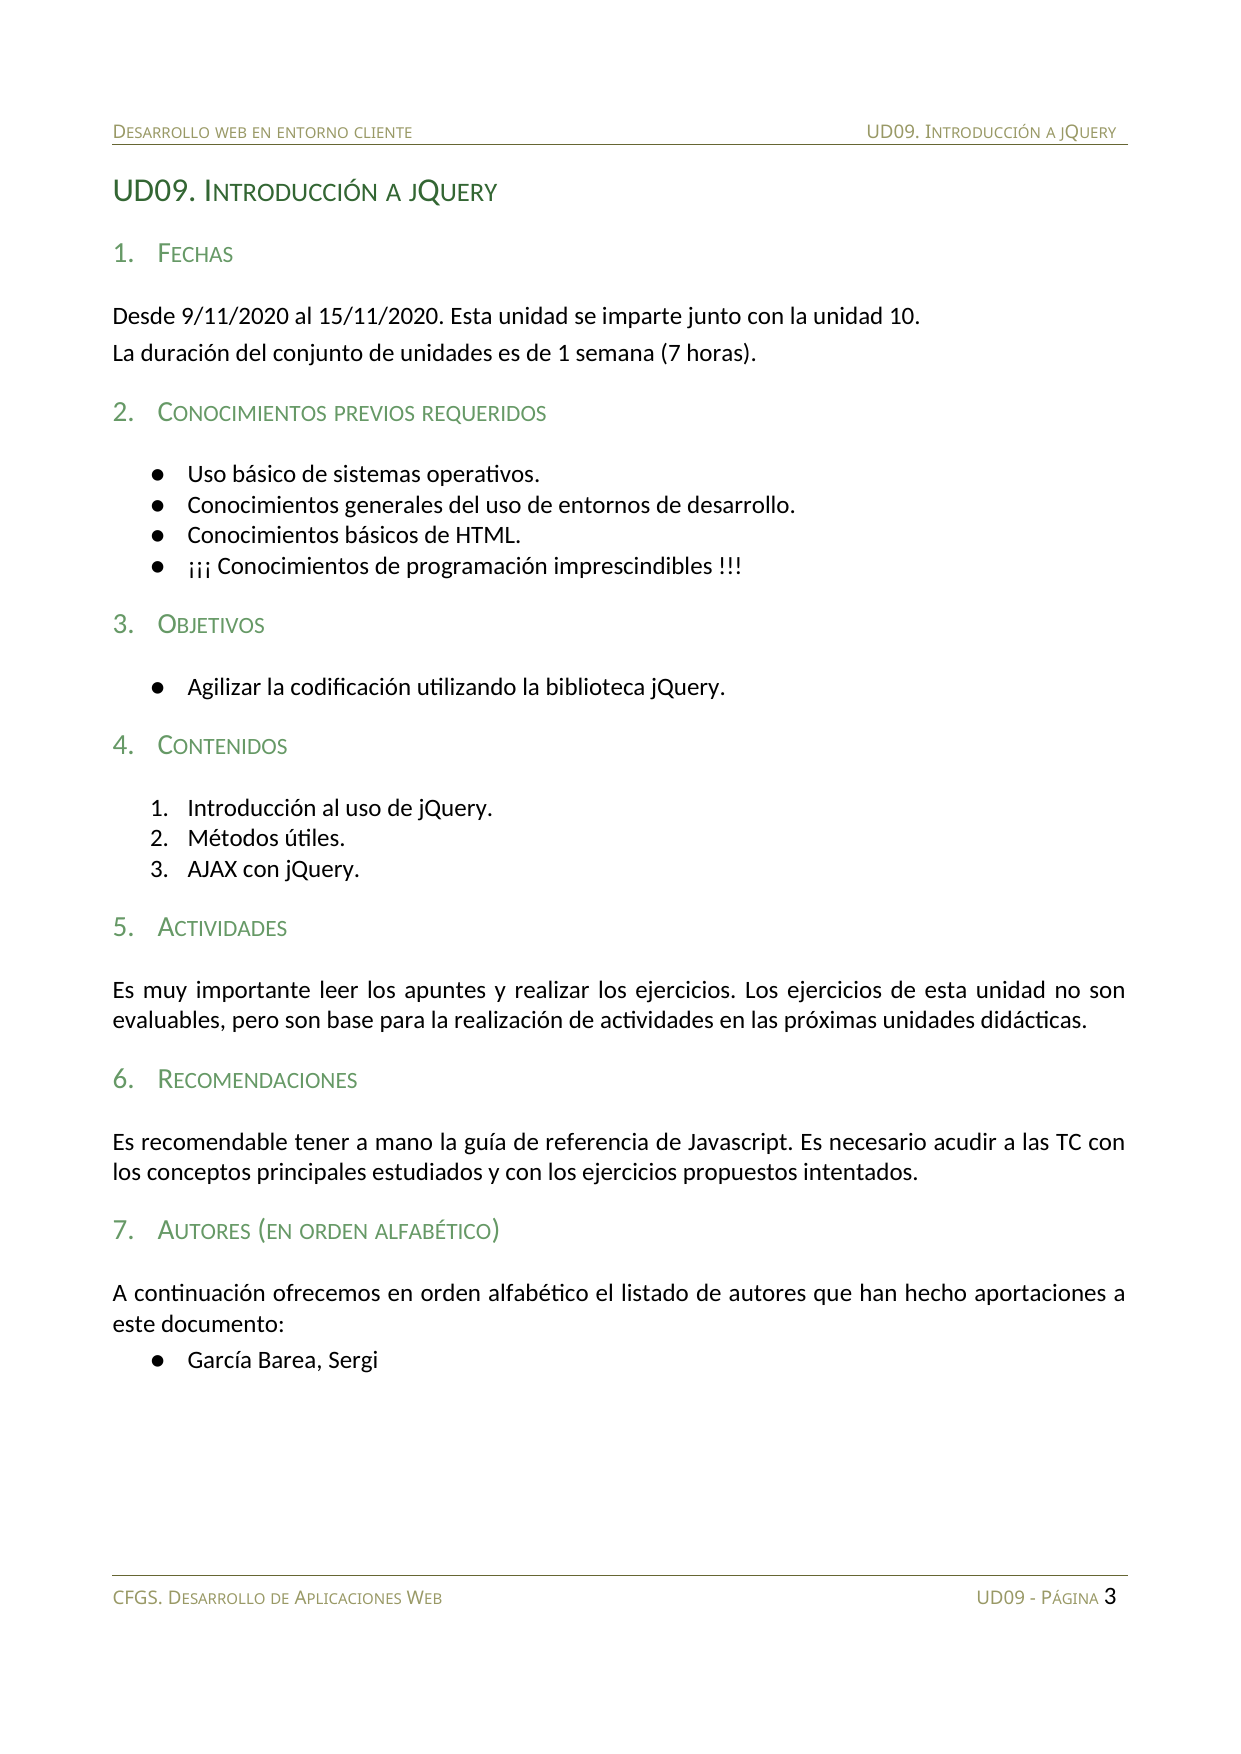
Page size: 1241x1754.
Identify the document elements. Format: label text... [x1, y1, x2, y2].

subtitle Recomendaciones [112, 1060, 1128, 1096]
list Métodos útiles. [150, 822, 1128, 853]
subtitle Objetivos [112, 605, 1128, 641]
text A continuación ofrecemos en orden alfabético el listado de autores que han hecho aportaciones a este documento: [112, 1277, 1128, 1338]
list Conocimientos generales del uso de entornos de desarrollo. [150, 489, 1128, 519]
text La duración del conjunto de unidades es de 1 semana (7 horas). [112, 337, 1128, 368]
text Es recomendable tener a mano la guía de referencia de Javascript. Es necesario acudir a las TC con los conceptos principales estudiados y con los ejercicios propuestos intentados. [112, 1126, 1128, 1187]
subtitle Actividades [112, 908, 1128, 944]
list Introducción al uso de jQuery. [150, 792, 1128, 822]
list Uso básico de sistemas operativos. [150, 458, 1128, 489]
text UD09. Introducción a jQuery [112, 169, 1128, 210]
subtitle Autores (en orden alfabético) [112, 1211, 1128, 1247]
list AJAX con jQuery. [150, 853, 1128, 883]
subtitle Conocimientos previos requeridos [112, 393, 1128, 428]
list García Barea, Sergi [150, 1345, 1128, 1375]
text Desde 9/11/2020 al 15/11/2020. Esta unidad se imparte junto con la unidad 10. [112, 300, 1128, 331]
list Conocimientos básicos de HTML. [150, 519, 1128, 550]
list Agilizar la codificación utilizando la biblioteca jQuery. [150, 671, 1128, 701]
list ¡¡¡ Conocimientos de programación imprescindibles !!! [150, 550, 1128, 580]
subtitle Fechas [112, 234, 1128, 270]
subtitle Contenidos [112, 726, 1128, 762]
text Es muy importante leer los apuntes y realizar los ejercicios. Los ejercicios de esta unidad no son evaluables, pero son base para la realización de actividades en las próximas unidades didácticas. [112, 974, 1128, 1035]
